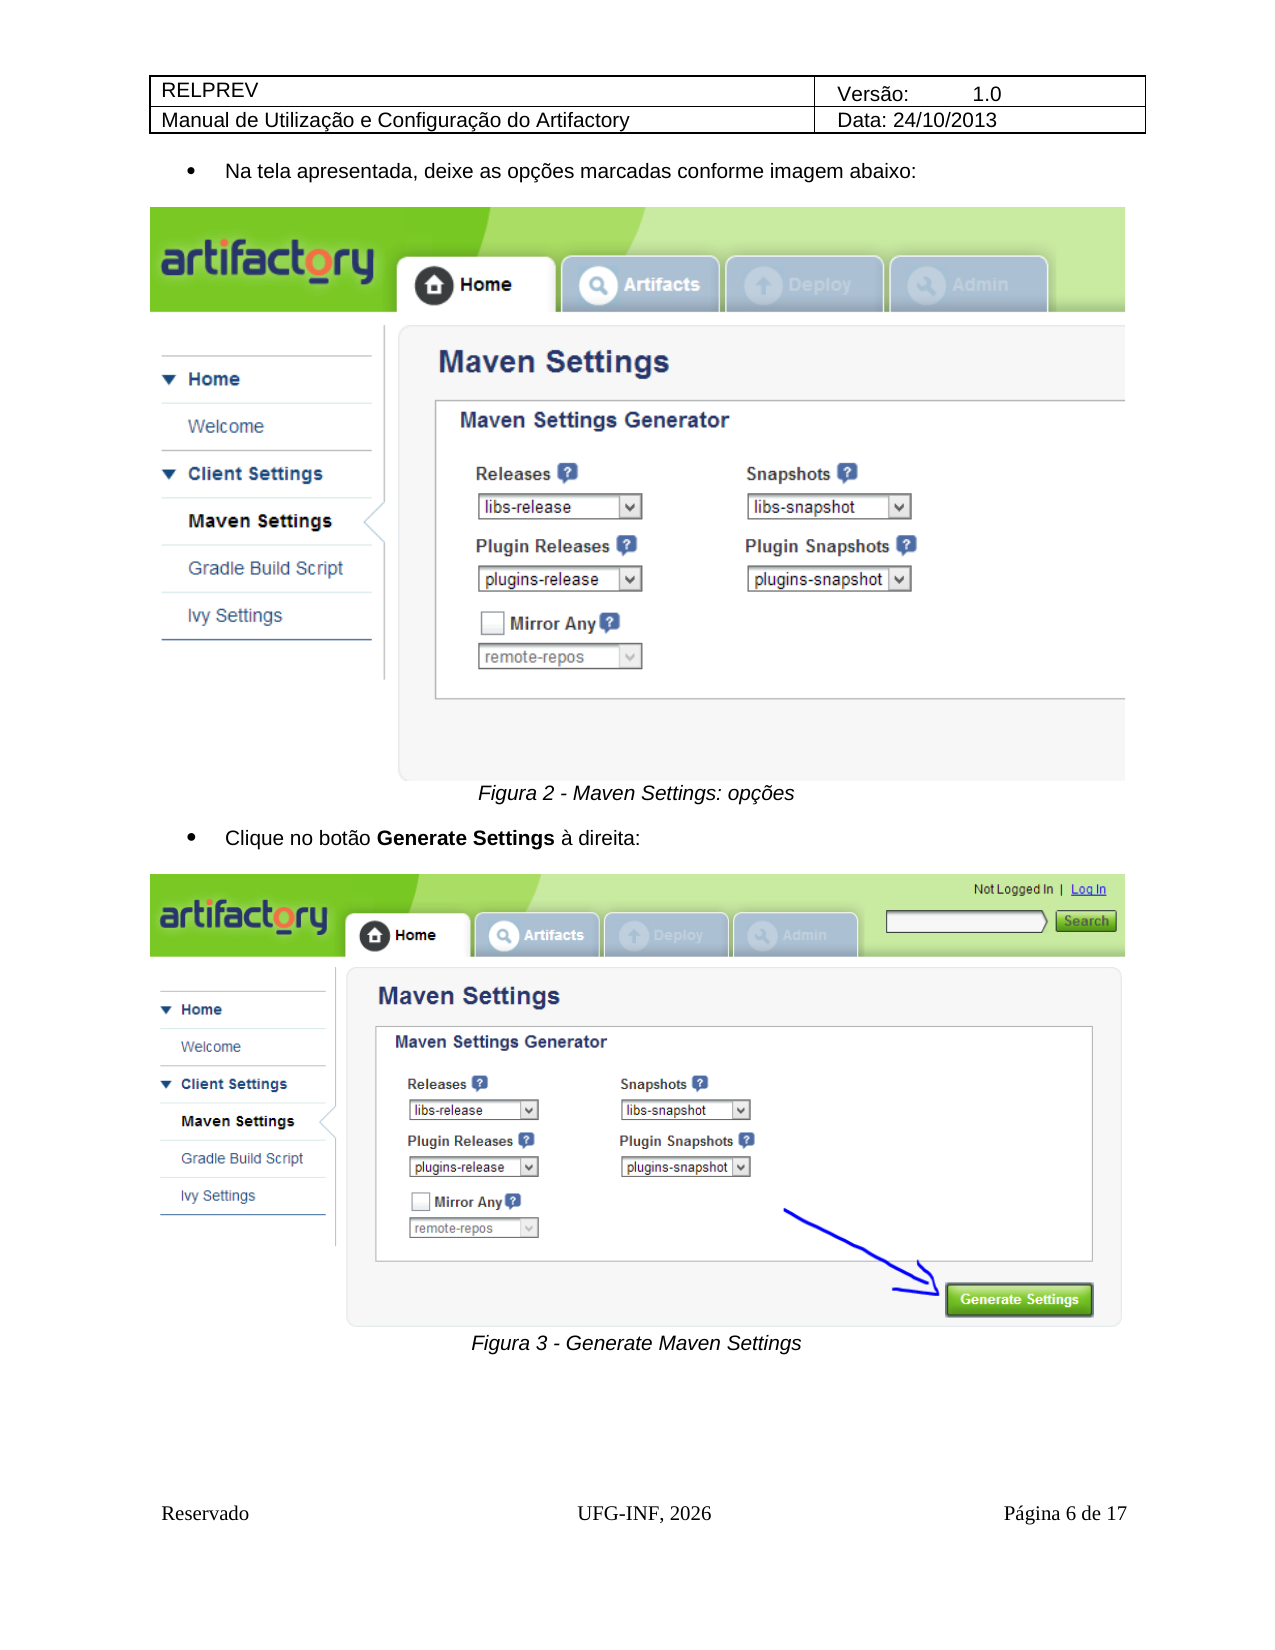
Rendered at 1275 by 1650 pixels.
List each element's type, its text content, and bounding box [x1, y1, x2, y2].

list Clique no botão Generate Settings à direita: [187, 826, 1125, 850]
list Na tela apresentada, deixe as opções marcadas conforme imagem abaixo: [187, 159, 1125, 183]
text Figura 2 - Maven Settings: opções [150, 781, 1125, 805]
text Figura 3 - Generate Maven Settings [150, 1331, 1125, 1355]
